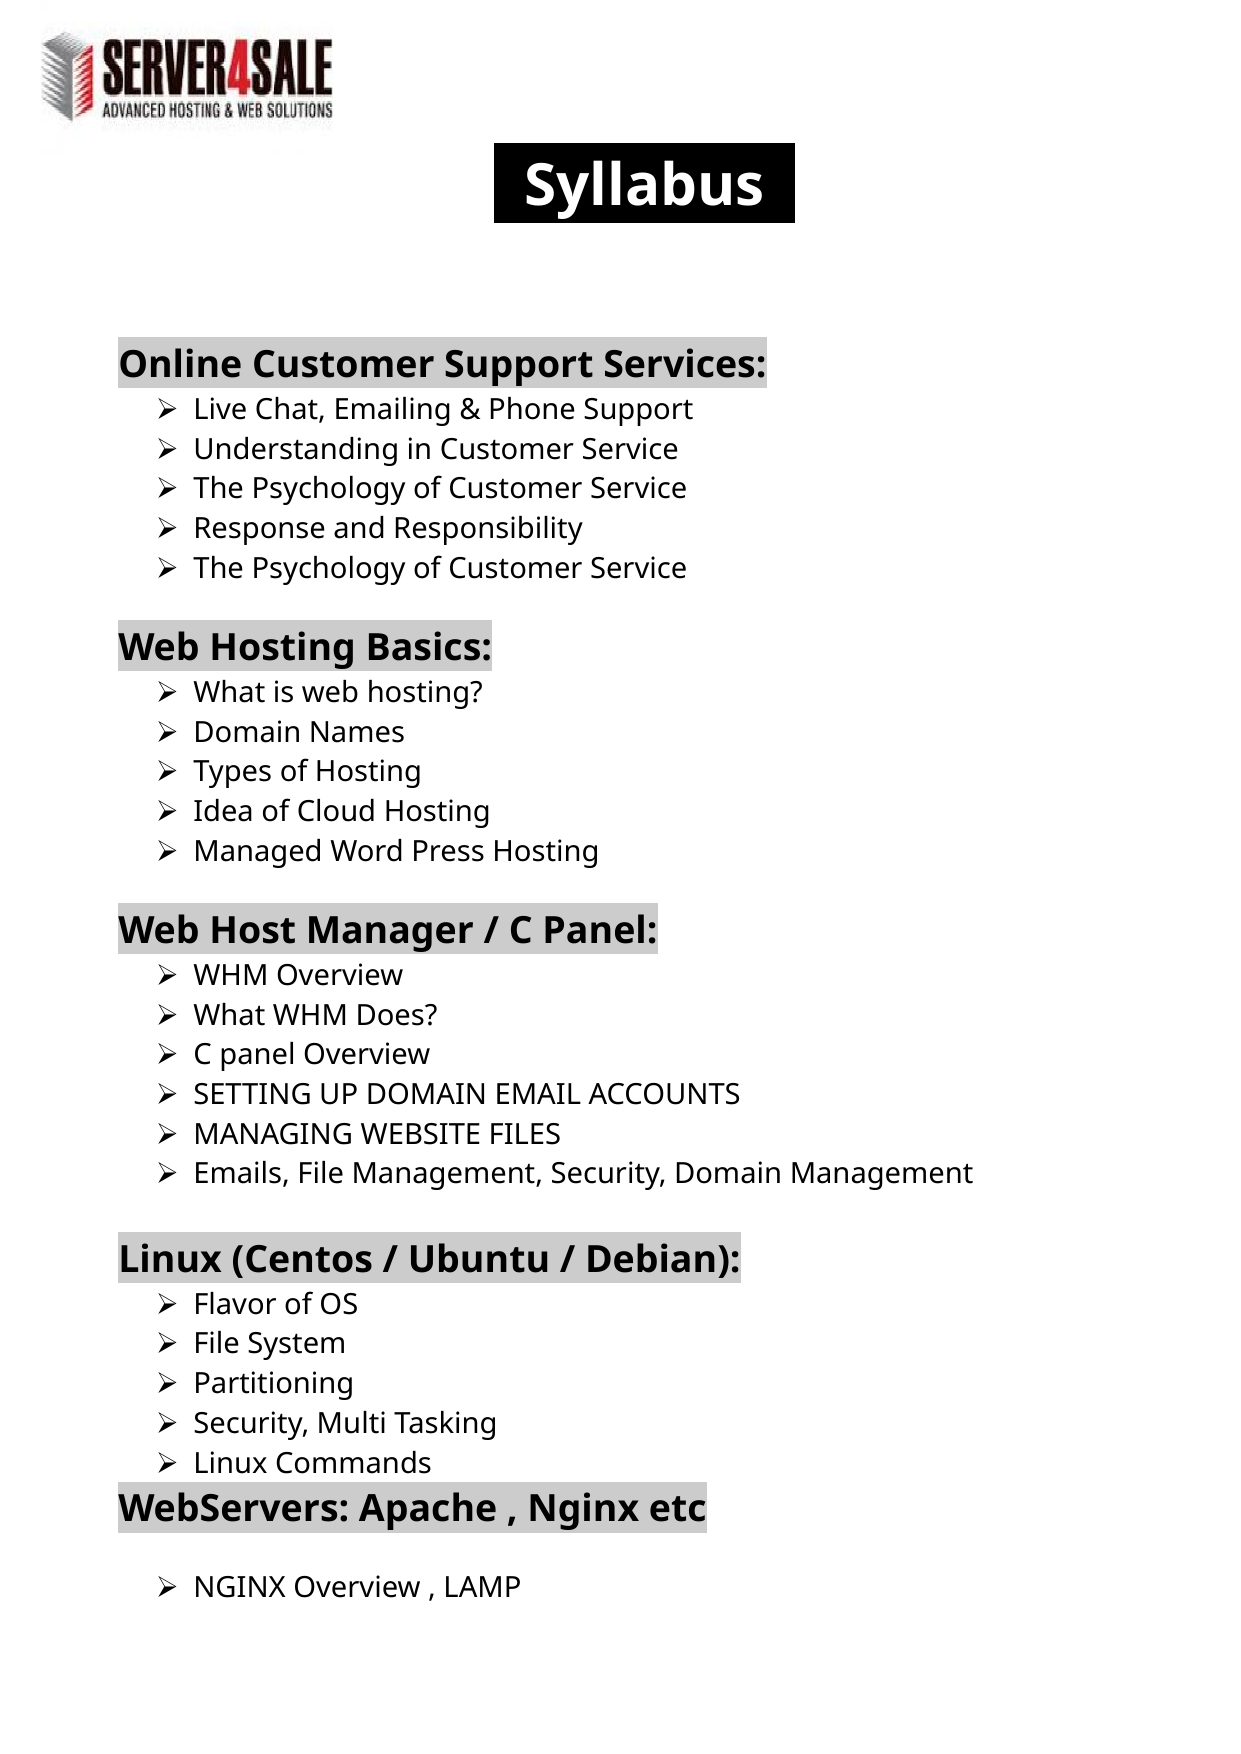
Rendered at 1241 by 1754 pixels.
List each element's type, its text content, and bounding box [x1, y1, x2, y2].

list MANAGING WEBSITE FILES [156, 1113, 1122, 1153]
list Managed Word Press Hosting [156, 830, 1122, 870]
list WHM Overview [156, 954, 1122, 994]
list SETTING UP DOMAIN EMAIL ACCOUNTS [156, 1073, 1122, 1113]
list Flavor of OS [156, 1283, 1122, 1323]
list Linux Commands [156, 1442, 1122, 1482]
list Security, Multi Tasking [156, 1402, 1122, 1442]
list Domain Names [156, 711, 1122, 751]
list NGINX Overview , LAMP [156, 1566, 1122, 1606]
list The Psychology of Customer Service [156, 468, 1122, 507]
text Linux (Centos / Ubuntu / Debian): [118, 1232, 1122, 1283]
list Partitioning [156, 1362, 1122, 1402]
list File System [156, 1323, 1122, 1362]
list The Psychology of Customer Service [156, 547, 1122, 587]
list Types of Hosting [156, 751, 1122, 790]
list Understanding in Customer Service [156, 428, 1122, 468]
text Online Customer Support Services: [118, 337, 1122, 388]
text Web Hosting Basics: [118, 620, 1122, 671]
list What WHM Does? [156, 994, 1122, 1034]
list Emails, File Management, Security, Domain Management [156, 1153, 1122, 1192]
list Live Chat, Emailing & Phone Support [156, 388, 1122, 428]
list Idea of Cloud Hosting [156, 790, 1122, 830]
list C panel Overview [156, 1034, 1122, 1073]
picture [40, 0, 333, 155]
text Web Host Manager / C Panel: [118, 903, 1122, 954]
text WebServers: Apache , Nginx etc [118, 1482, 1122, 1533]
title Syllabus [118, 143, 1122, 223]
list What is web hosting? [156, 671, 1122, 711]
list Response and Responsibility [156, 507, 1122, 547]
